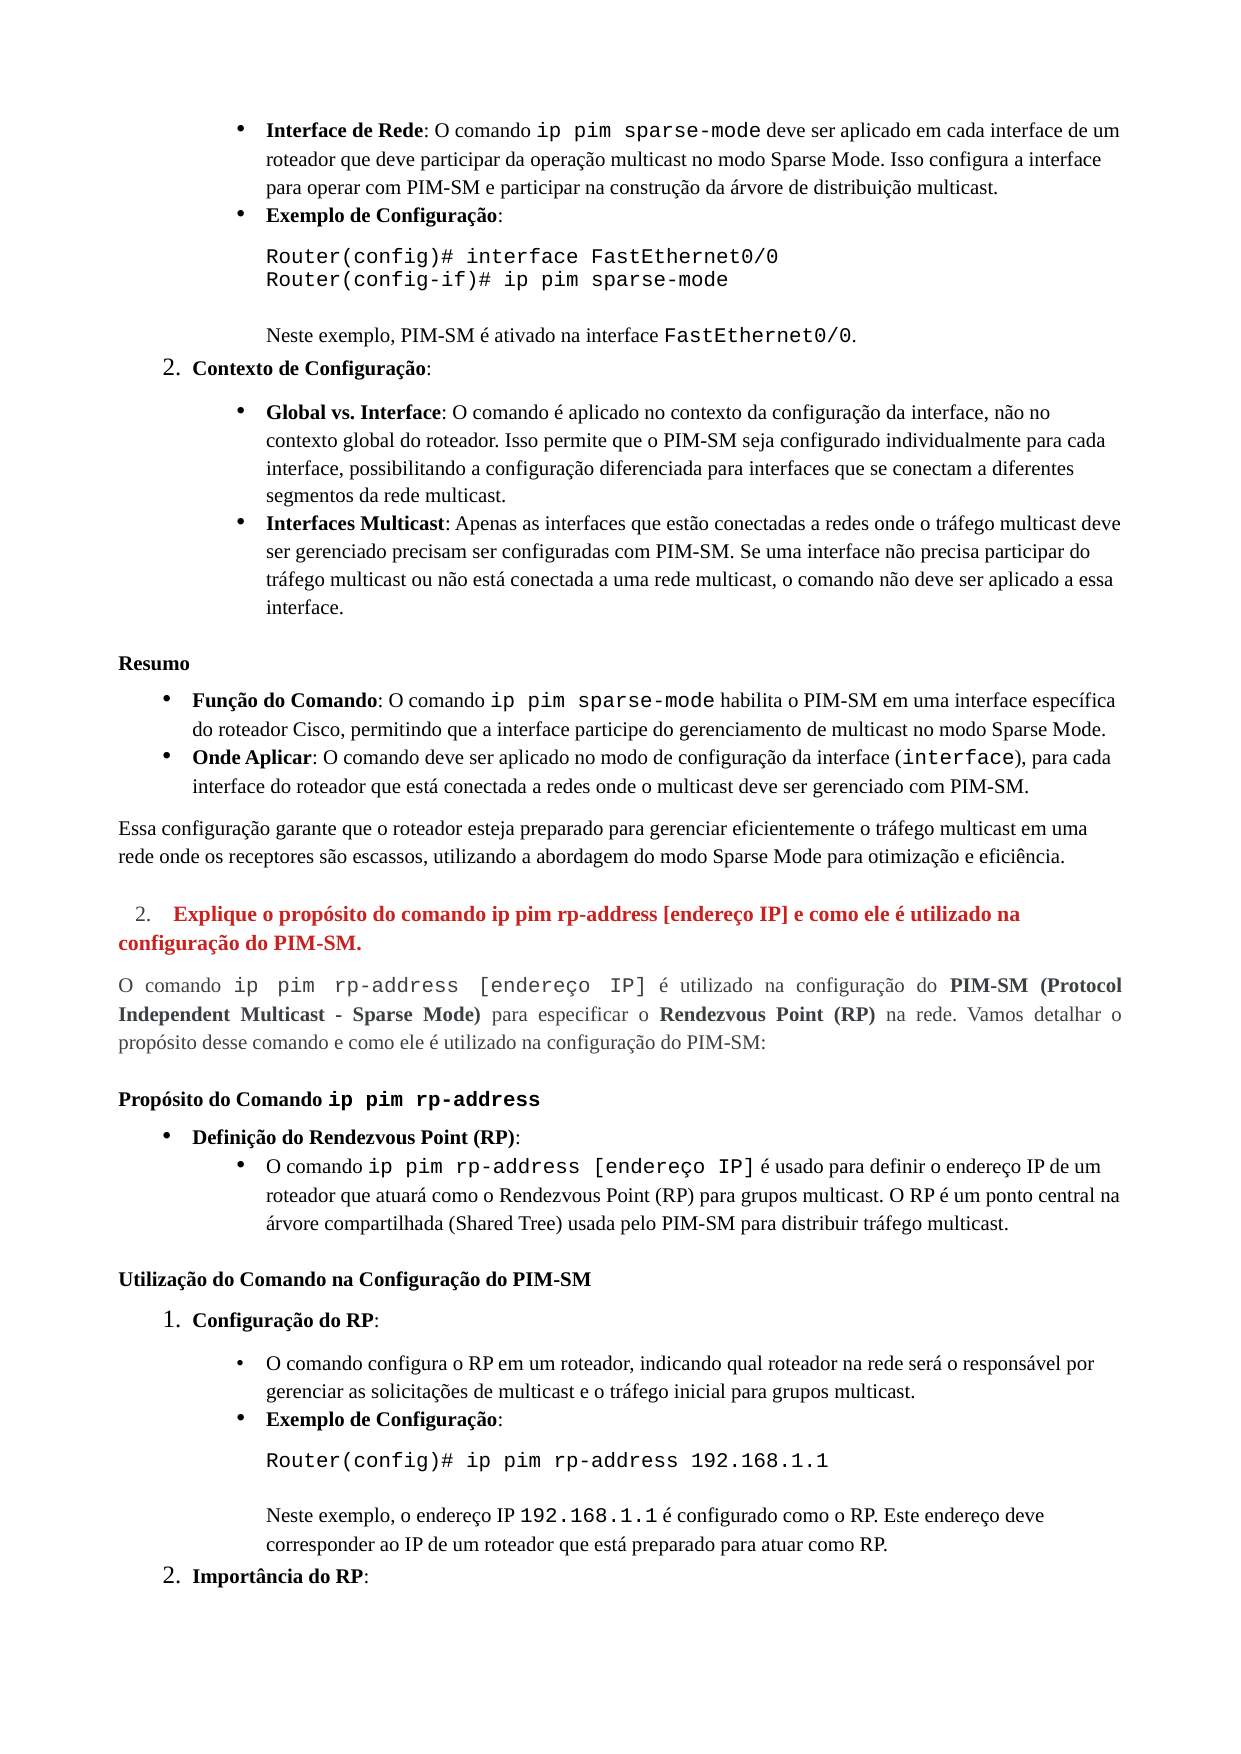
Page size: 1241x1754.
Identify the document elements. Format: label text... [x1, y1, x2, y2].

list Router(config)# ip pim rp-address 192.168.1.1 [236, 1450, 1122, 1473]
list Importância do RP: [162, 1560, 1122, 1588]
list Exemplo de Configuração: [236, 203, 1122, 227]
list Exemplo de Configuração: [236, 1407, 1122, 1431]
text O comando ip pim rp-address [endereço IP] é utilizado na configuração do PIM-SM (Protocol Independent Multicast - Sparse Mode) para especificar o Rendezvous Point (RP) na rede. Vamos detalhar o propósito desse comando e como ele é utilizado na configuração do PIM-SM: [118, 973, 1122, 1054]
subtitle Propósito do Comando ip pim rp-address [118, 1087, 1122, 1112]
list Configuração do RP: [162, 1304, 1122, 1332]
list Neste exemplo, o endereço IP 192.168.1.1 é configurado como o RP. Este endereço deve corresponder ao IP de um roteador que está preparado para atuar como RP. [236, 1503, 1122, 1556]
list Definição do Rendezvous Point (RP): [162, 1125, 1122, 1150]
list O comando configura o RP em um roteador, indicando qual roteador na rede será o responsável por gerenciar as solicitações de multicast e o tráfego inicial para grupos multicast. [236, 1351, 1122, 1403]
list Router(config)# interface FastEthernet0/0 [236, 246, 1122, 269]
list Router(config-if)# ip pim sparse-mode [236, 269, 1122, 293]
list Interface de Rede: O comando ip pim sparse-mode deve ser aplicado em cada interface de um roteador que deve participar da operação multicast no modo Sparse Mode. Isso configura a interface para operar com PIM-SM e participar na construção da árvore de distribuição multicast. [236, 118, 1122, 199]
list Contexto de Configuração: [162, 352, 1122, 381]
subtitle Utilização do Comando na Configuração do PIM-SM [118, 1267, 1122, 1291]
list Interfaces Multicast: Apenas as interfaces que estão conectadas a redes onde o tráfego multicast deve ser gerenciado precisam ser configuradas com PIM-SM. Se uma interface não precisa participar do tráfego multicast ou não está conectada a uma rede multicast, o comando não deve ser aplicado a essa interface. [236, 511, 1122, 619]
text Essa configuração garante que o roteador esteja preparado para gerenciar eficientemente o tráfego multicast em uma rede onde os receptores são escassos, utilizando a abordagem do modo Sparse Mode para otimização e eficiência. 2. Explique o propósito do comando ip pim rp-address [endereço IP] e como ele é utilizado na configuração do PIM-SM. [118, 816, 1122, 955]
list Função do Comando: O comando ip pim sparse-mode habilita o PIM-SM em uma interface específica do roteador Cisco, permitindo que a interface participe do gerenciamento de multicast no modo Sparse Mode. [162, 688, 1122, 741]
list Neste exemplo, PIM-SM é ativado na interface FastEthernet0/0. [236, 322, 1122, 348]
list Global vs. Interface: O comando é aplicado no contexto da configuração da interface, não no contexto global do roteador. Isso permite que o PIM-SM seja configurado individualmente para cada interface, possibilitando a configuração diferenciada para interfaces que se conectam a diferentes segmentos da rede multicast. [236, 400, 1122, 507]
list O comando ip pim rp-address [endereço IP] é usado para definir o endereço IP de um roteador que atuará como o Rendezvous Point (RP) para grupos multicast. O RP é um ponto central na árvore compartilhada (Shared Tree) usada pelo PIM-SM para distribuir tráfego multicast. [236, 1153, 1122, 1234]
subtitle Resumo [118, 651, 1122, 675]
list Onde Aplicar: O comando deve ser aplicado no modo de configuração da interface (interface), para cada interface do roteador que está conectada a redes onde o multicast deve ser gerenciado com PIM-SM. [162, 745, 1122, 798]
